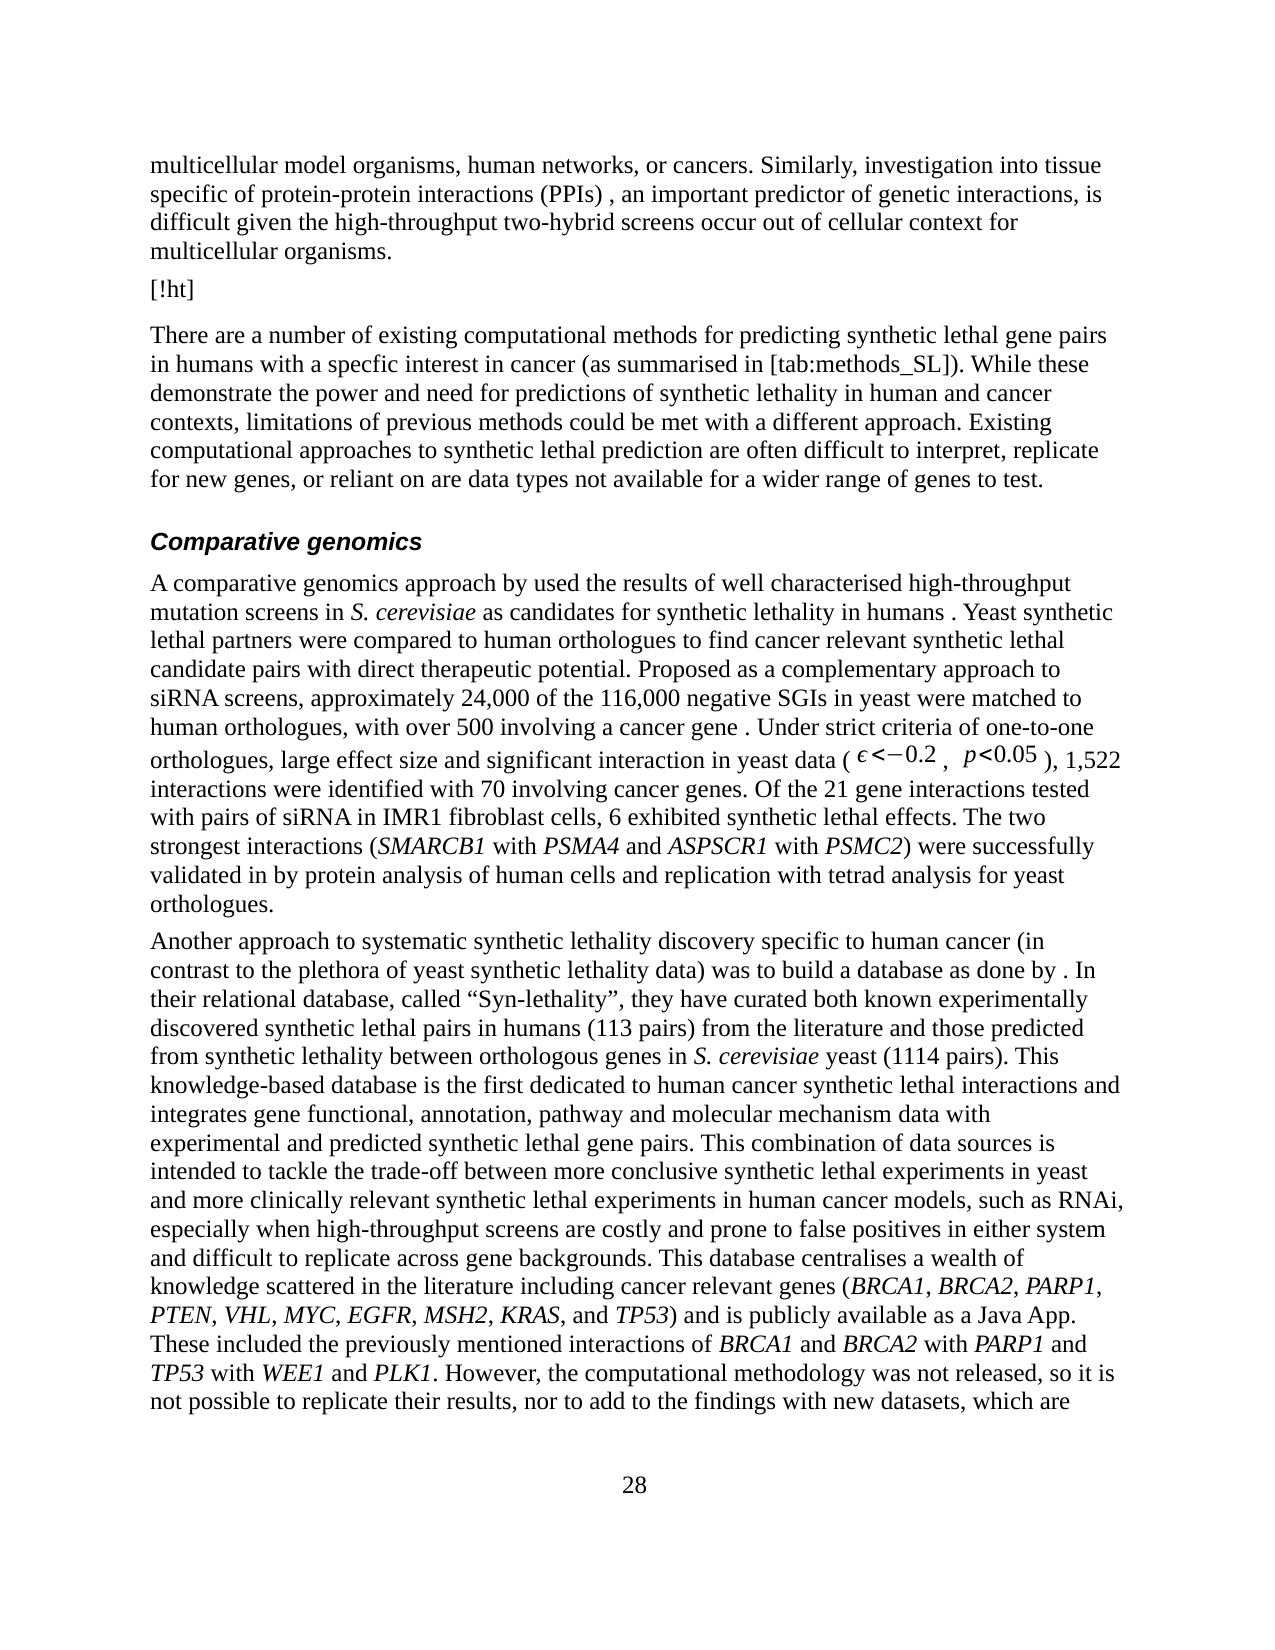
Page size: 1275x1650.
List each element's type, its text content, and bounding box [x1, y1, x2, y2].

text There are a number of existing computational methods for predicting synthetic lethal gene pairs in humans with a specfic interest in cancer (as summarised in [tab:methods_SL]). While these demonstrate the power and need for predictions of synthetic lethality in human and cancer contexts, limitations of previous methods could be met with a different approach. Existing computational approaches to synthetic lethal prediction are often difficult to interpret, replicate for new genes, or reliant on are data types not available for a wider range of genes to test. [150, 321, 1125, 493]
text Another approach to systematic synthetic lethality discovery specific to human cancer (in contrast to the plethora of yeast synthetic lethality data) was to build a database as done by . In their relational database, called “Syn-lethality”, they have curated both known experimentally discovered synthetic lethal pairs in humans (113 pairs) from the literature and those predicted from synthetic lethality between orthologous genes in S. cerevisiae yeast (1114 pairs). This knowledge-based database is the first dedicated to human cancer synthetic lethal interactions and integrates gene functional, annotation, pathway and molecular mechanism data with experimental and predicted synthetic lethal gene pairs. This combination of data sources is intended to tackle the trade-off between more conclusive synthetic lethal experiments in yeast and more clinically relevant synthetic lethal experiments in human cancer models, such as RNAi, especially when high-throughput screens are costly and prone to false positives in either system and difficult to replicate across gene backgrounds. This database centralises a wealth of knowledge scattered in the literature including cancer relevant genes (BRCA1, BRCA2, PARP1, PTEN, VHL, MYC, EGFR, MSH2, KRAS, and TP53) and is publicly available as a Java App. These included the previously mentioned interactions of BRCA1 and BRCA2 with PARP1 and TP53 with WEE1 and PLK1. However, the computational methodology was not released, so it is not possible to replicate their results, nor to add to the findings with new datasets, which are [150, 926, 1125, 1415]
text multicellular model organisms, human networks, or cancers. Similarly, investigation into tissue specific of protein-protein interactions (PPIs) , an important predictor of genetic interactions, is difficult given the high-throughput two-hybrid screens occur out of cellular context for multicellular organisms. [150, 150, 1125, 265]
text [!ht] [150, 274, 1125, 303]
text A comparative genomics approach by used the results of well characterised high-throughput mutation screens in S. cerevisiae as candidates for synthetic lethality in humans . Yeast synthetic lethal partners were compared to human orthologues to find cancer relevant synthetic lethal candidate pairs with direct therapeutic potential. Proposed as a complementary approach to siRNA screens, approximately 24,000 of the 116,000 negative SGIs in yeast were matched to human orthologues, with over 500 involving a cancer gene . Under strict criteria of one-to-one orthologues, large effect size and significant interaction in yeast data (, ), 1,522 interactions were identified with 70 involving cancer genes. Of the 21 gene interactions tested with pairs of siRNA in IMR1 fibroblast cells, 6 exhibited synthetic lethal effects. The two strongest interactions (SMARCB1 with PSMA4 and ASPSCR1 with PSMC2) were successfully validated in by protein analysis of human cells and replication with tetrad analysis for yeast orthologues. [150, 568, 1125, 917]
subtitle Comparative genomics [150, 527, 1125, 556]
